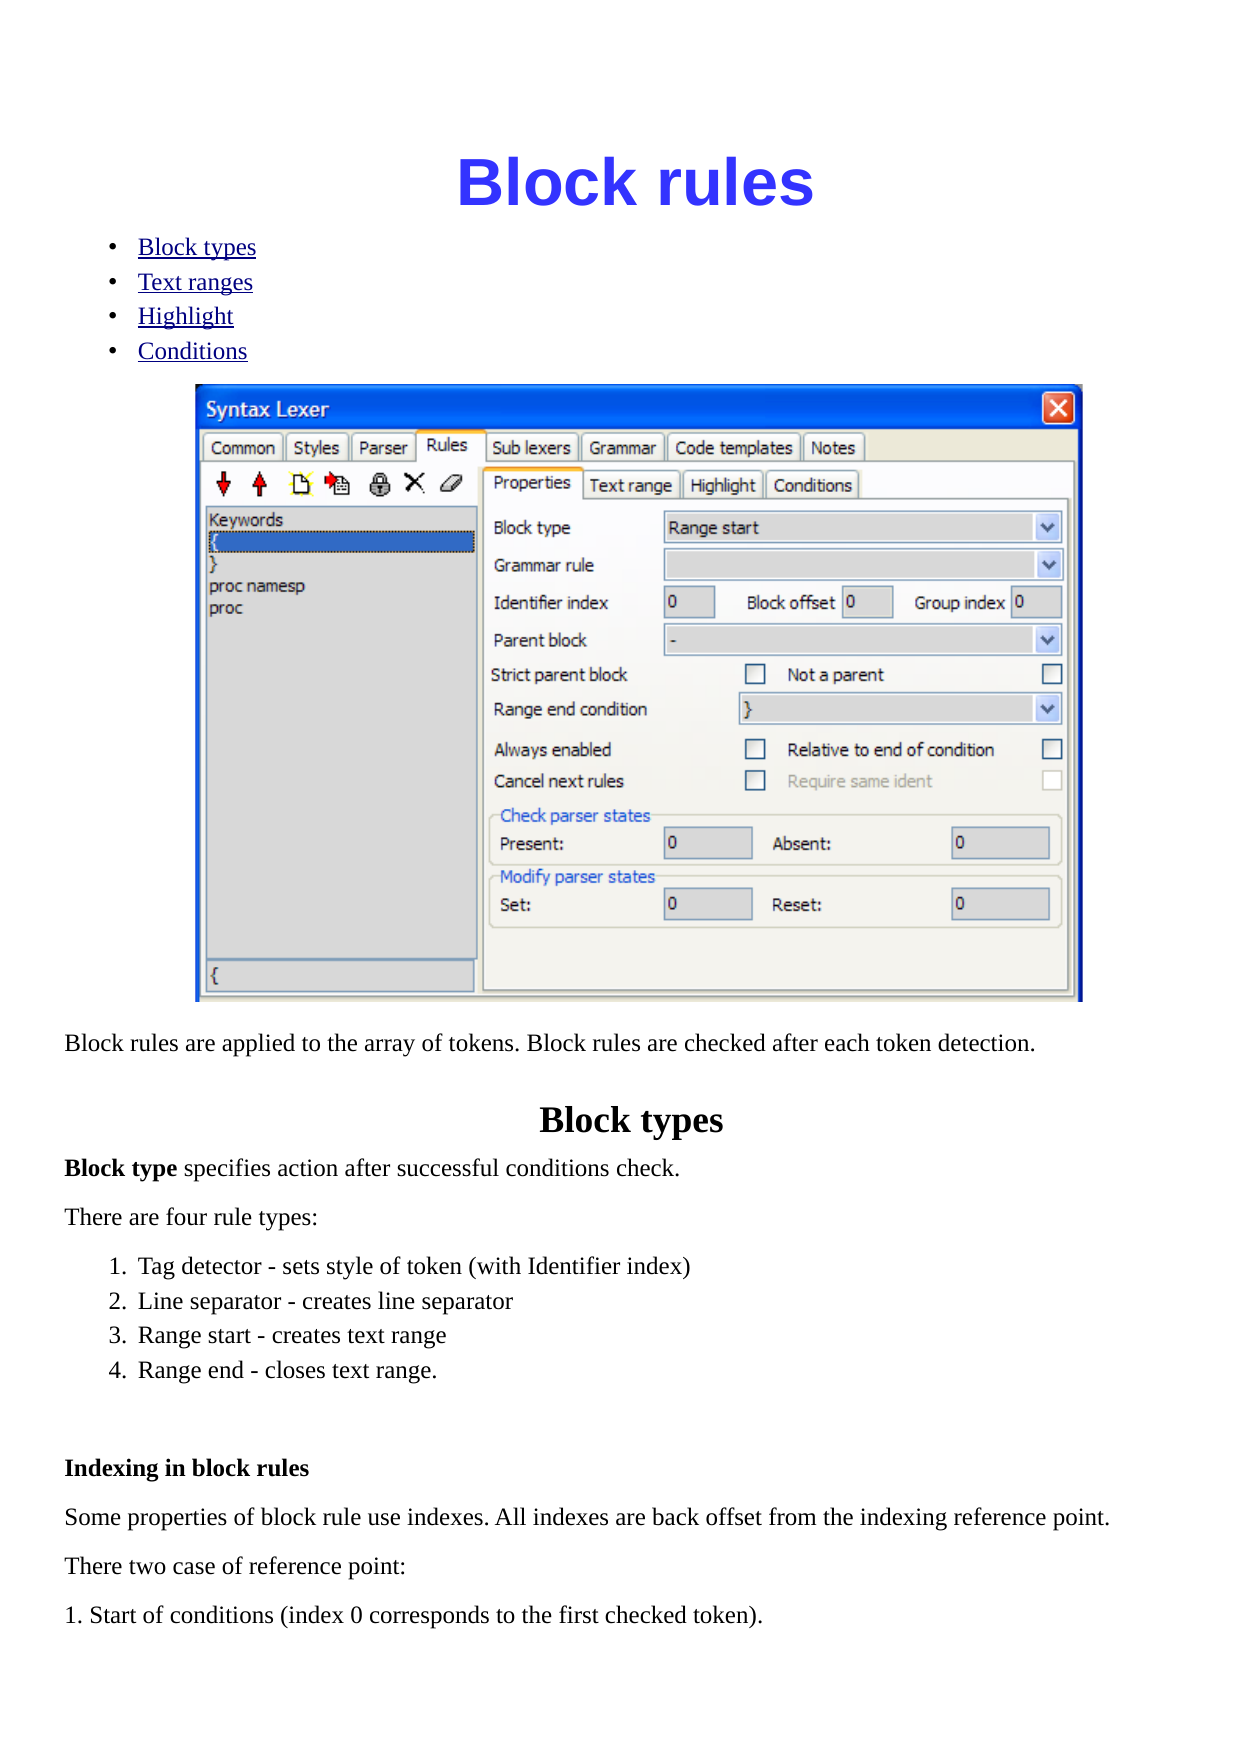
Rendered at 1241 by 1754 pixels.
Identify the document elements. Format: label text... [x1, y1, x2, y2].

text Block rules are applied to the array of tokens. Block rules are checked after each token detection. [64, 1028, 1208, 1056]
text Indexing in block rules [64, 1453, 1208, 1482]
list Highlight [108, 301, 1208, 330]
list Tag detector - sets style of token (with Identifier index) [108, 1251, 1208, 1280]
text There are four rule types: [64, 1202, 1208, 1231]
subtitle Block types [64, 1098, 1208, 1141]
text 1. Start of conditions (index 0 corresponds to the first checked token). [64, 1600, 1208, 1629]
text There two case of reference point: [64, 1551, 1208, 1580]
text Some properties of block rule use indexes. All indexes are back offset from the indexing reference point. [64, 1502, 1208, 1531]
list Range end - closes text range. [108, 1355, 1208, 1383]
list Conditions [108, 336, 1208, 364]
text Block type specifies action after successful conditions check. [64, 1153, 1208, 1182]
title Block rules [64, 143, 1208, 220]
list Text ranges [108, 267, 1208, 296]
picture [195, 384, 1083, 1002]
list Line separator - creates line separator [108, 1286, 1208, 1314]
list Block types [108, 232, 1208, 261]
list Range start - creates text range [108, 1320, 1208, 1349]
